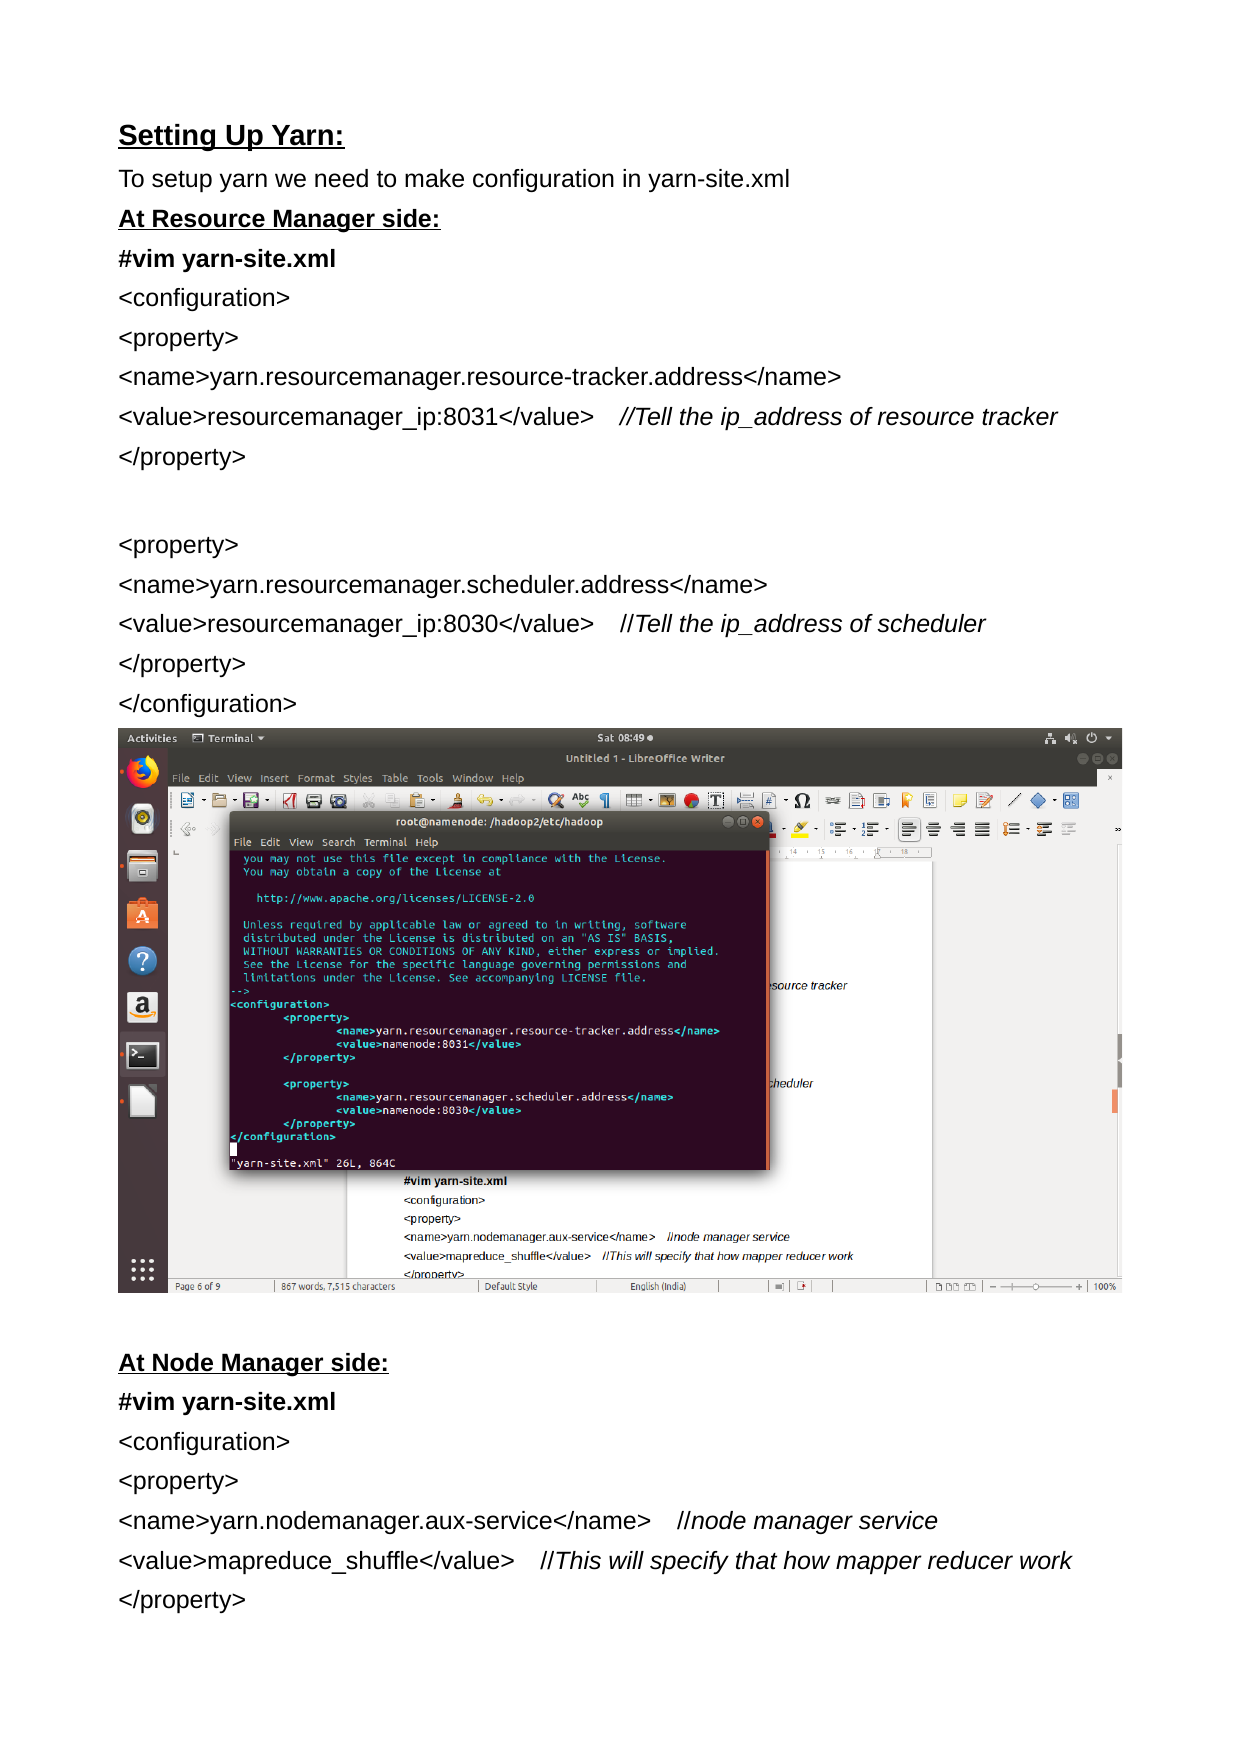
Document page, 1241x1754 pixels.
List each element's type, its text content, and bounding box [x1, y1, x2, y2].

text <name>yarn.resourcemanager.resource-tracker.address</name> [118, 362, 1122, 391]
text </property> [118, 442, 1122, 470]
text <configuration> [118, 283, 1122, 312]
text </property> [118, 649, 1122, 678]
text <value>mapreduce_shuffle</value> //This will specify that how mapper reducer work [118, 1546, 1122, 1574]
text To setup yarn we need to make configuration in yarn-site.xml [118, 164, 1122, 193]
text <property> [118, 1466, 1122, 1495]
text <value>resourcemanager_ip:8030</value> //Tell the ip_address of scheduler [118, 609, 1122, 638]
text #vim yarn-site.xml [118, 243, 1122, 272]
picture [118, 728, 1123, 1293]
text <property> [118, 323, 1122, 351]
text <value>resourcemanager_ip:8031</value> //Tell the ip_address of resource tracker [118, 402, 1122, 431]
text At Node Manager side: [118, 1348, 1122, 1376]
text Setting Up Yarn: [118, 118, 1122, 152]
text </configuration> [118, 689, 1122, 718]
text At Resource Manager side: [118, 204, 1122, 233]
text <name>yarn.nodemanager.aux-service</name> //node manager service [118, 1506, 1122, 1535]
text <name>yarn.resourcemanager.scheduler.address</name> [118, 570, 1122, 599]
text </property> [118, 1586, 1122, 1614]
text #vim yarn-site.xml [118, 1387, 1122, 1416]
text <configuration> [118, 1427, 1122, 1456]
text <property> [118, 530, 1122, 559]
